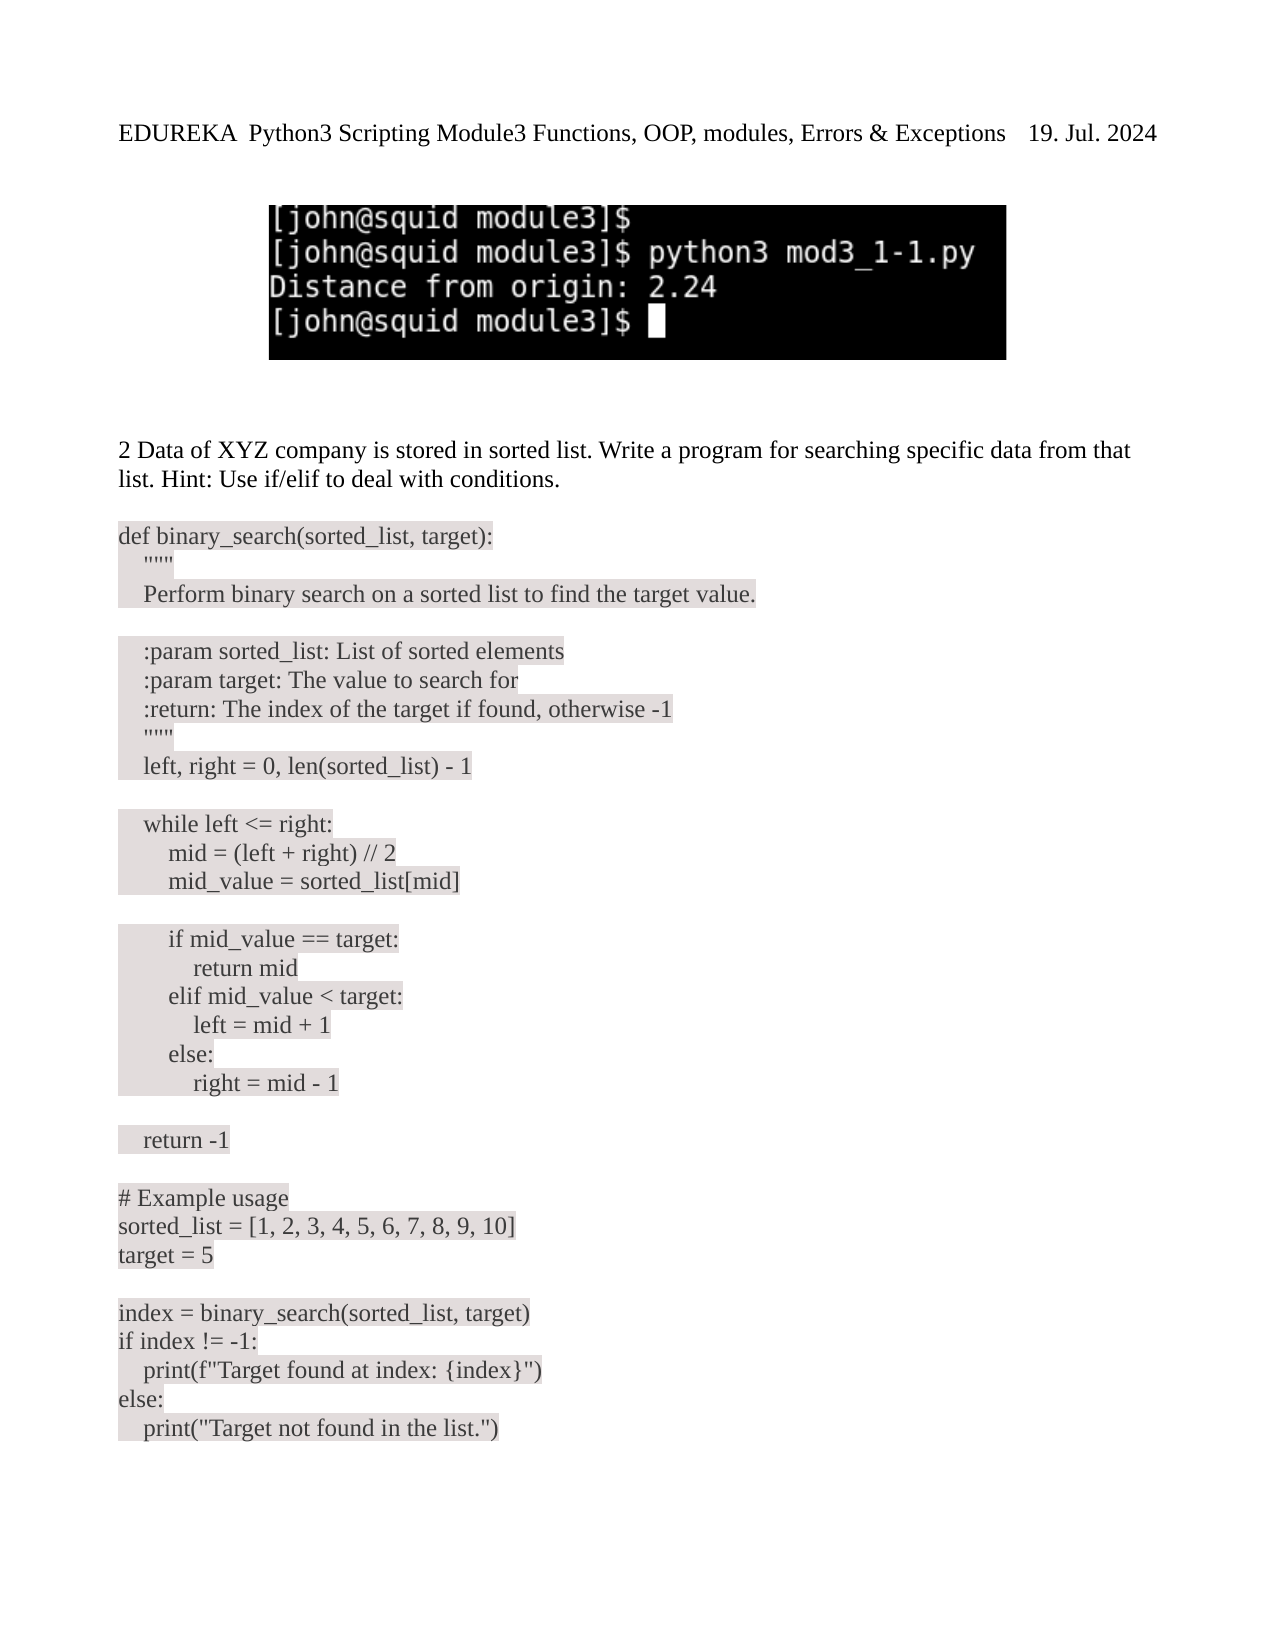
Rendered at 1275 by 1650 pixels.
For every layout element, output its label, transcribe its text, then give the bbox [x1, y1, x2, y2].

text def binary_search(sorted_list, target): [118, 521, 1157, 550]
text index = binary_search(sorted_list, target) [118, 1298, 1157, 1326]
text mid_value = sorted_list[mid] [118, 866, 1157, 895]
text print("Target not found in the list.") [118, 1413, 1157, 1441]
text if index != -1: [118, 1326, 1157, 1355]
text sorted_list = [1, 2, 3, 4, 5, 6, 7, 8, 9, 10] [118, 1211, 1157, 1240]
picture [268, 205, 1007, 360]
text left, right = 0, len(sorted_list) - 1 [118, 751, 1157, 780]
text print(f"Target found at index: {index}") [118, 1355, 1157, 1384]
text while left <= right: [118, 809, 1157, 838]
text right = mid - 1 [118, 1068, 1157, 1096]
text :param sorted_list: List of sorted elements [118, 636, 1157, 665]
text :param target: The value to search for [118, 665, 1157, 694]
text :return: The index of the target if found, otherwise -1 [118, 694, 1157, 723]
text else: [118, 1384, 1157, 1413]
text """ [118, 550, 1157, 579]
text if mid_value == target: [118, 924, 1157, 953]
text mid = (left + right) // 2 [118, 838, 1157, 866]
text target = 5 [118, 1240, 1157, 1269]
text 2 Data of XYZ company is stored in sorted list. Write a program for searching specific data from that list. Hint: Use if/elif to deal with conditions. [118, 435, 1157, 493]
text # Example usage [118, 1183, 1157, 1211]
text elif mid_value < target: [118, 981, 1157, 1010]
text return mid [118, 953, 1157, 981]
text left = mid + 1 [118, 1010, 1157, 1039]
text """ [118, 723, 1157, 751]
text else: [118, 1039, 1157, 1068]
text return -1 [118, 1125, 1157, 1154]
text Perform binary search on a sorted list to find the target value. [118, 579, 1157, 608]
